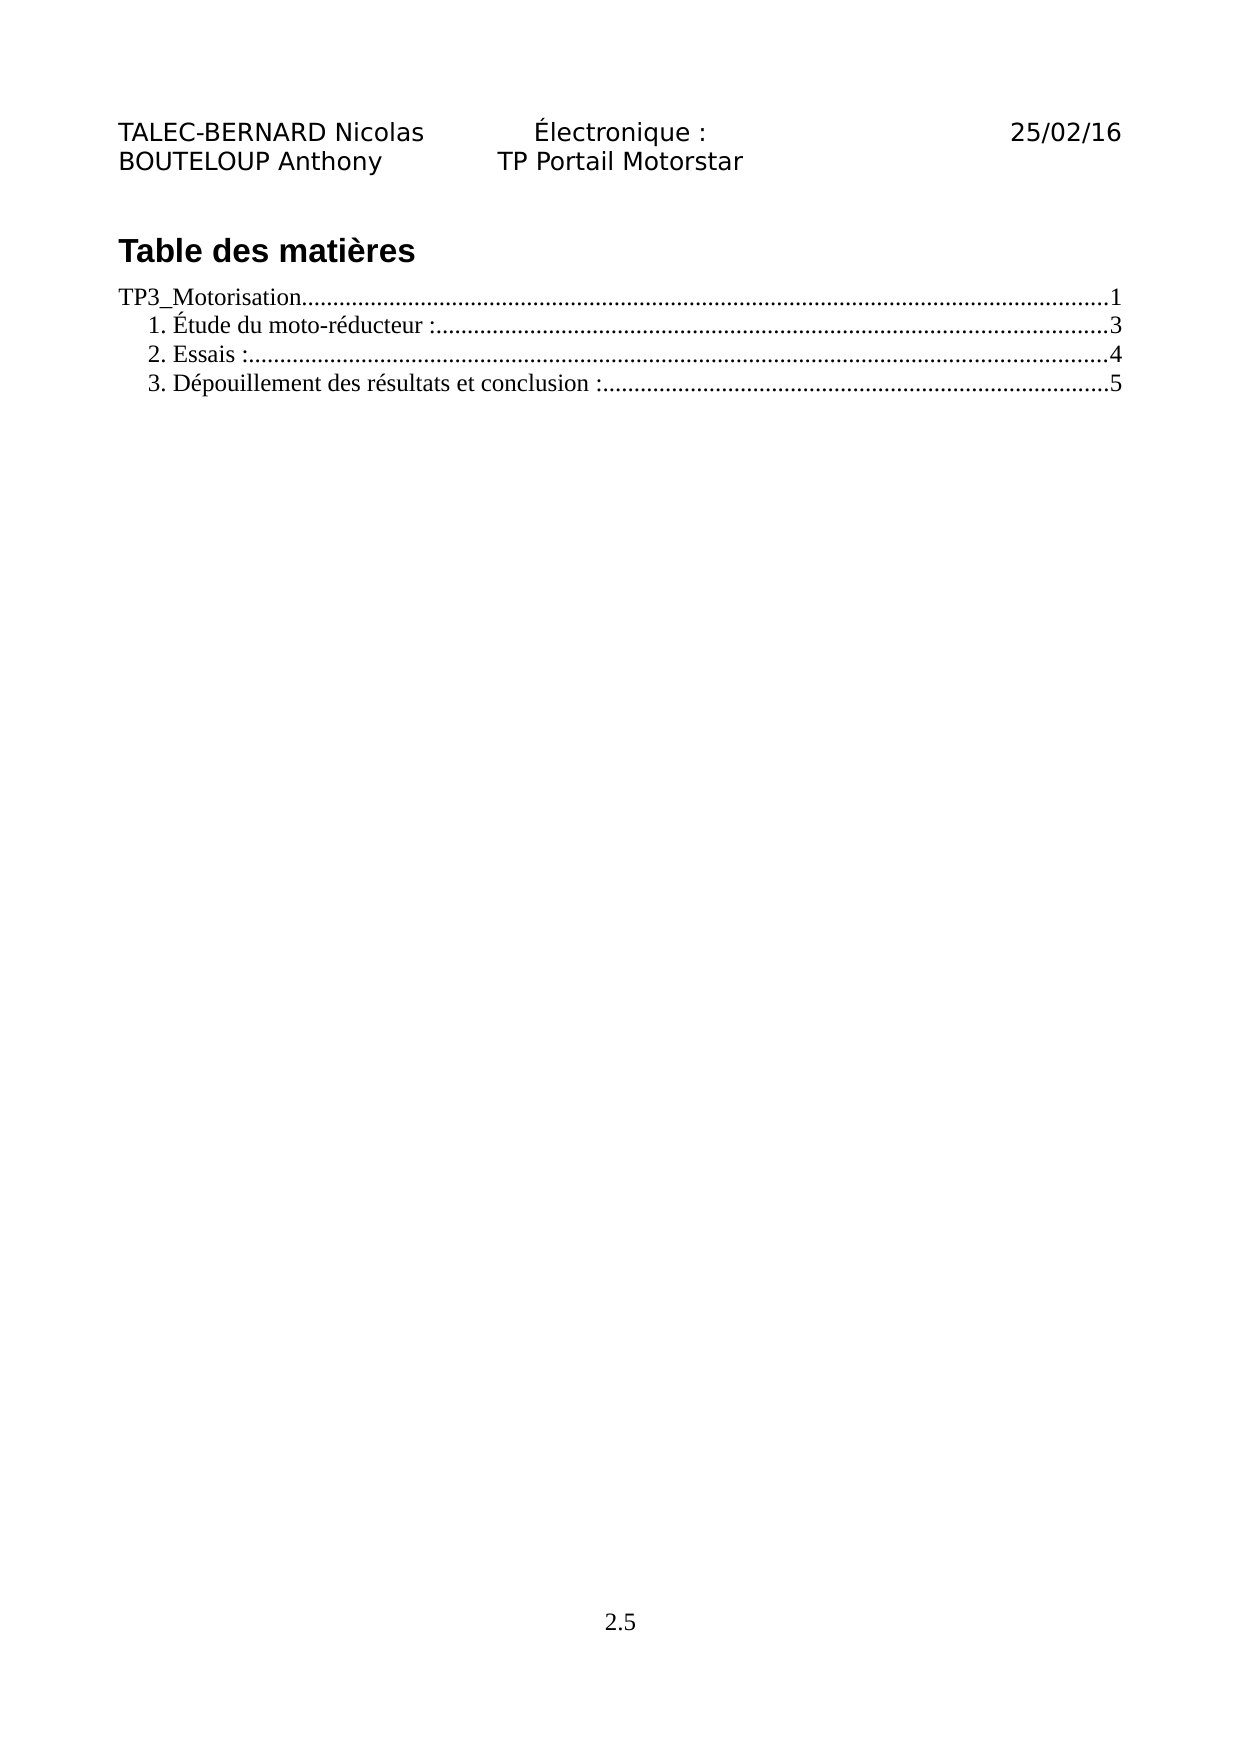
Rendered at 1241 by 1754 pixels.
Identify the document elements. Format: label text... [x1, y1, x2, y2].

text 2. Essais : 4 [148, 339, 1122, 368]
text 1. Étude du moto-réducteur : 3 [148, 311, 1122, 339]
subtitle Table des matières [118, 231, 1122, 269]
text 3. Dépouillement des résultats et conclusion : 5 [148, 368, 1122, 397]
text TP3_Motorisation 1 [118, 282, 1122, 311]
